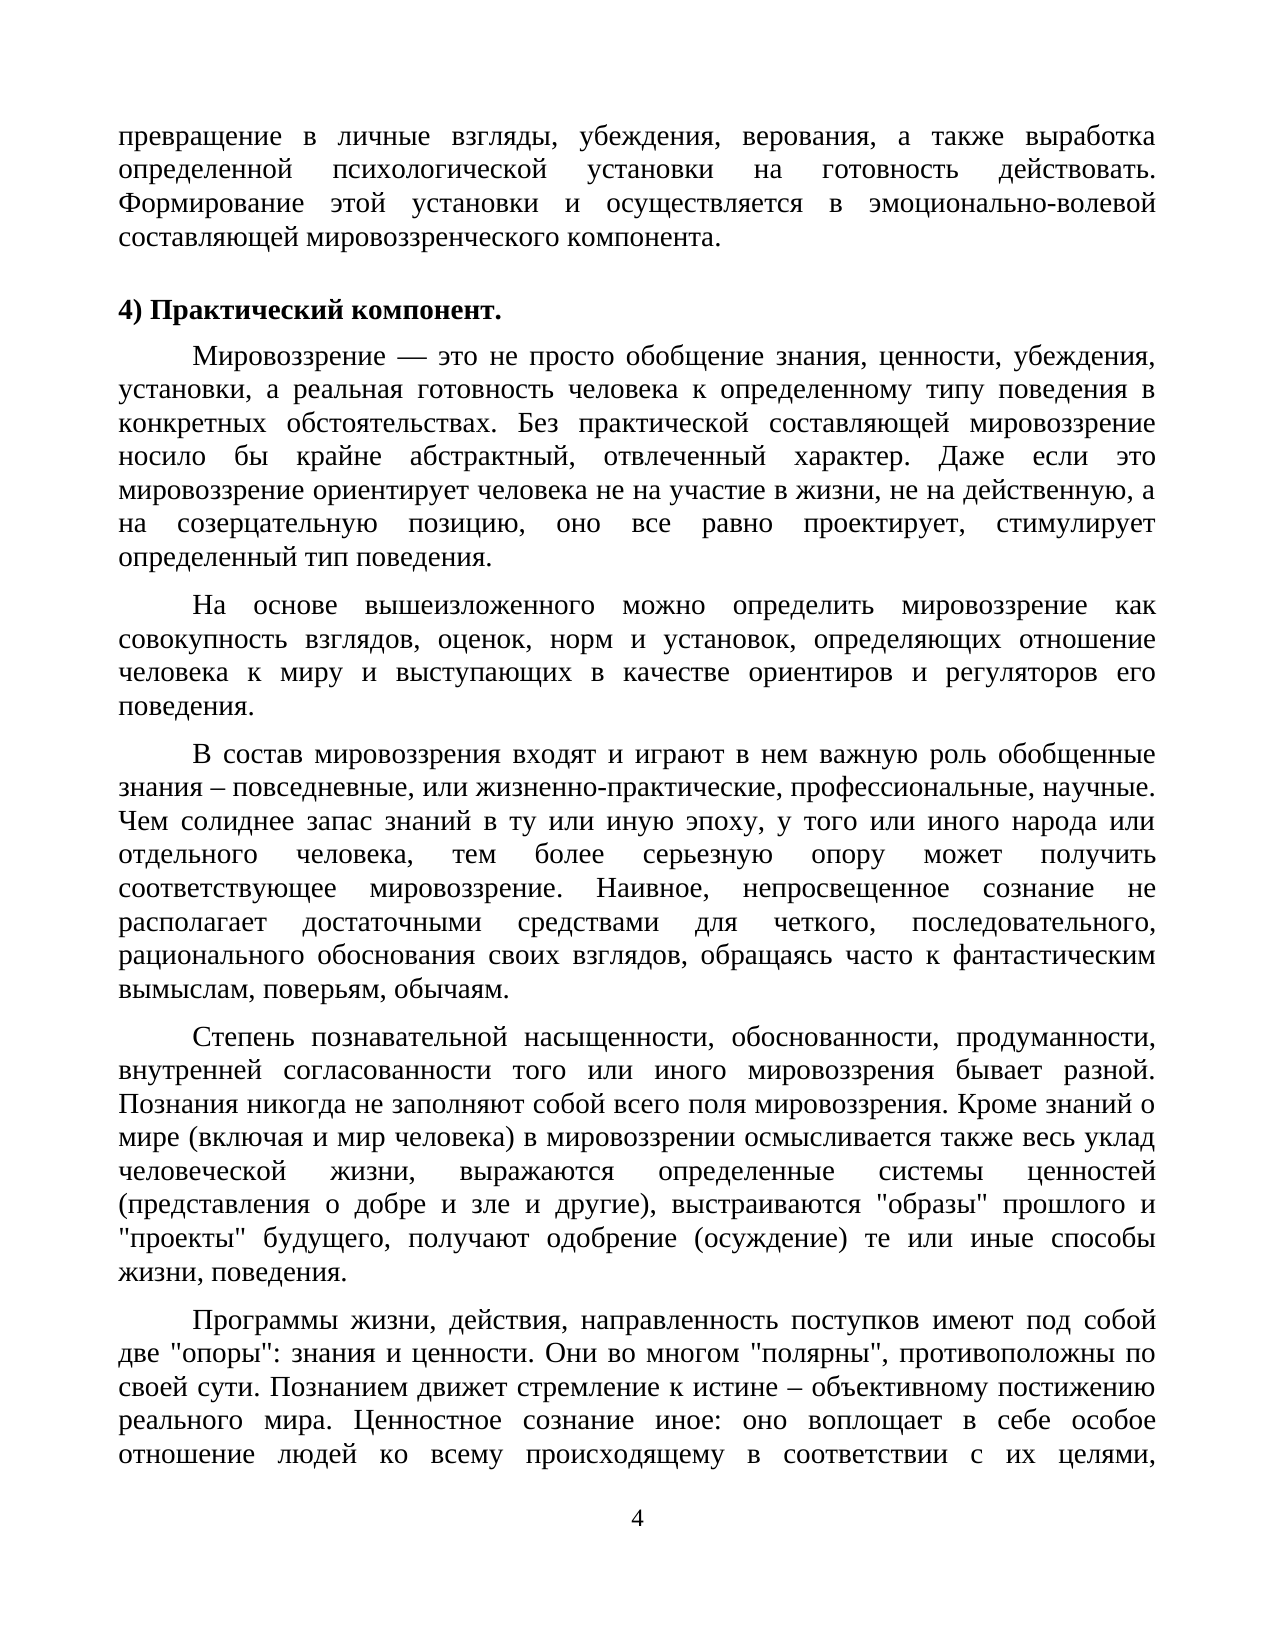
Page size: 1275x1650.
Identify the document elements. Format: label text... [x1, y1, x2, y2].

text превращение в личные взгляды, убеждения, верования, а также выработка определенной психологической установки на готовность действовать. Формирование этой установки и осуществляется в эмоционально-волевой составляющей мировоззренческого компонента. [118, 118, 1157, 252]
text Мировоззрение — это не просто обобщение знания, ценности, убеждения, установки, а реальная готовность человека к определенному типу поведения в конкретных обстоятельствах. Без практической составляющей мировоззрение носило бы крайне абстрактный, отвлеченный характер. Даже если это мировоззрение ориентирует человека не на участие в жизни, не на действенную, а на созерцательную позицию, оно все равно проектирует, стимулирует определенный тип поведения. [118, 338, 1157, 573]
text Программы жизни, действия, направленность поступков имеют под собой две "опоры": знания и ценности. Они во многом "полярны", противоположны по своей сути. Познанием движет стремление к истине – объективному постижению реального мира. Ценностное сознание иное: оно воплощает в себе особое отношение людей ко всему происходящему в соответствии с их целями, [118, 1302, 1157, 1469]
text На основе вышеизложенного можно определить мировоззрение как совокупность взглядов, оценок, норм и установок, определяющих отношение человека к миру и выступающих в качестве ориентиров и регуляторов его поведения. [118, 587, 1157, 721]
text Степень познавательной насыщенности, обоснованности, продуманности, внутренней согласованности того или иного мировоззрения бывает разной. Познания никогда не заполняют собой всего поля мировоззрения. Кроме знаний о мире (включая и мир человека) в мировоззрении осмысливается также весь уклад человеческой жизни, выражаются определенные системы ценностей (представления о добре и зле и другие), выстраиваются "образы" прошлого и "проекты" будущего, получают одобрение (осуждение) те или иные способы жизни, поведения. [118, 1019, 1157, 1287]
text В состав мировоззрения входят и играют в нем важную роль обобщенные знания – повседневные, или жизненно-практические, профессиональные, научные. Чем солиднее запас знаний в ту или иную эпоху, у того или иного народа или отдельного человека, тем более серьезную опору может получить соответствующее мировоззрение. Наивное, непросвещенное сознание не располагает достаточными средствами для четкого, последовательного, рационального обоснования своих взглядов, обращаясь часто к фантастическим вымыслам, поверьям, обычаям. [118, 736, 1157, 1004]
subtitle 4) Практический компонент. [118, 292, 1157, 325]
